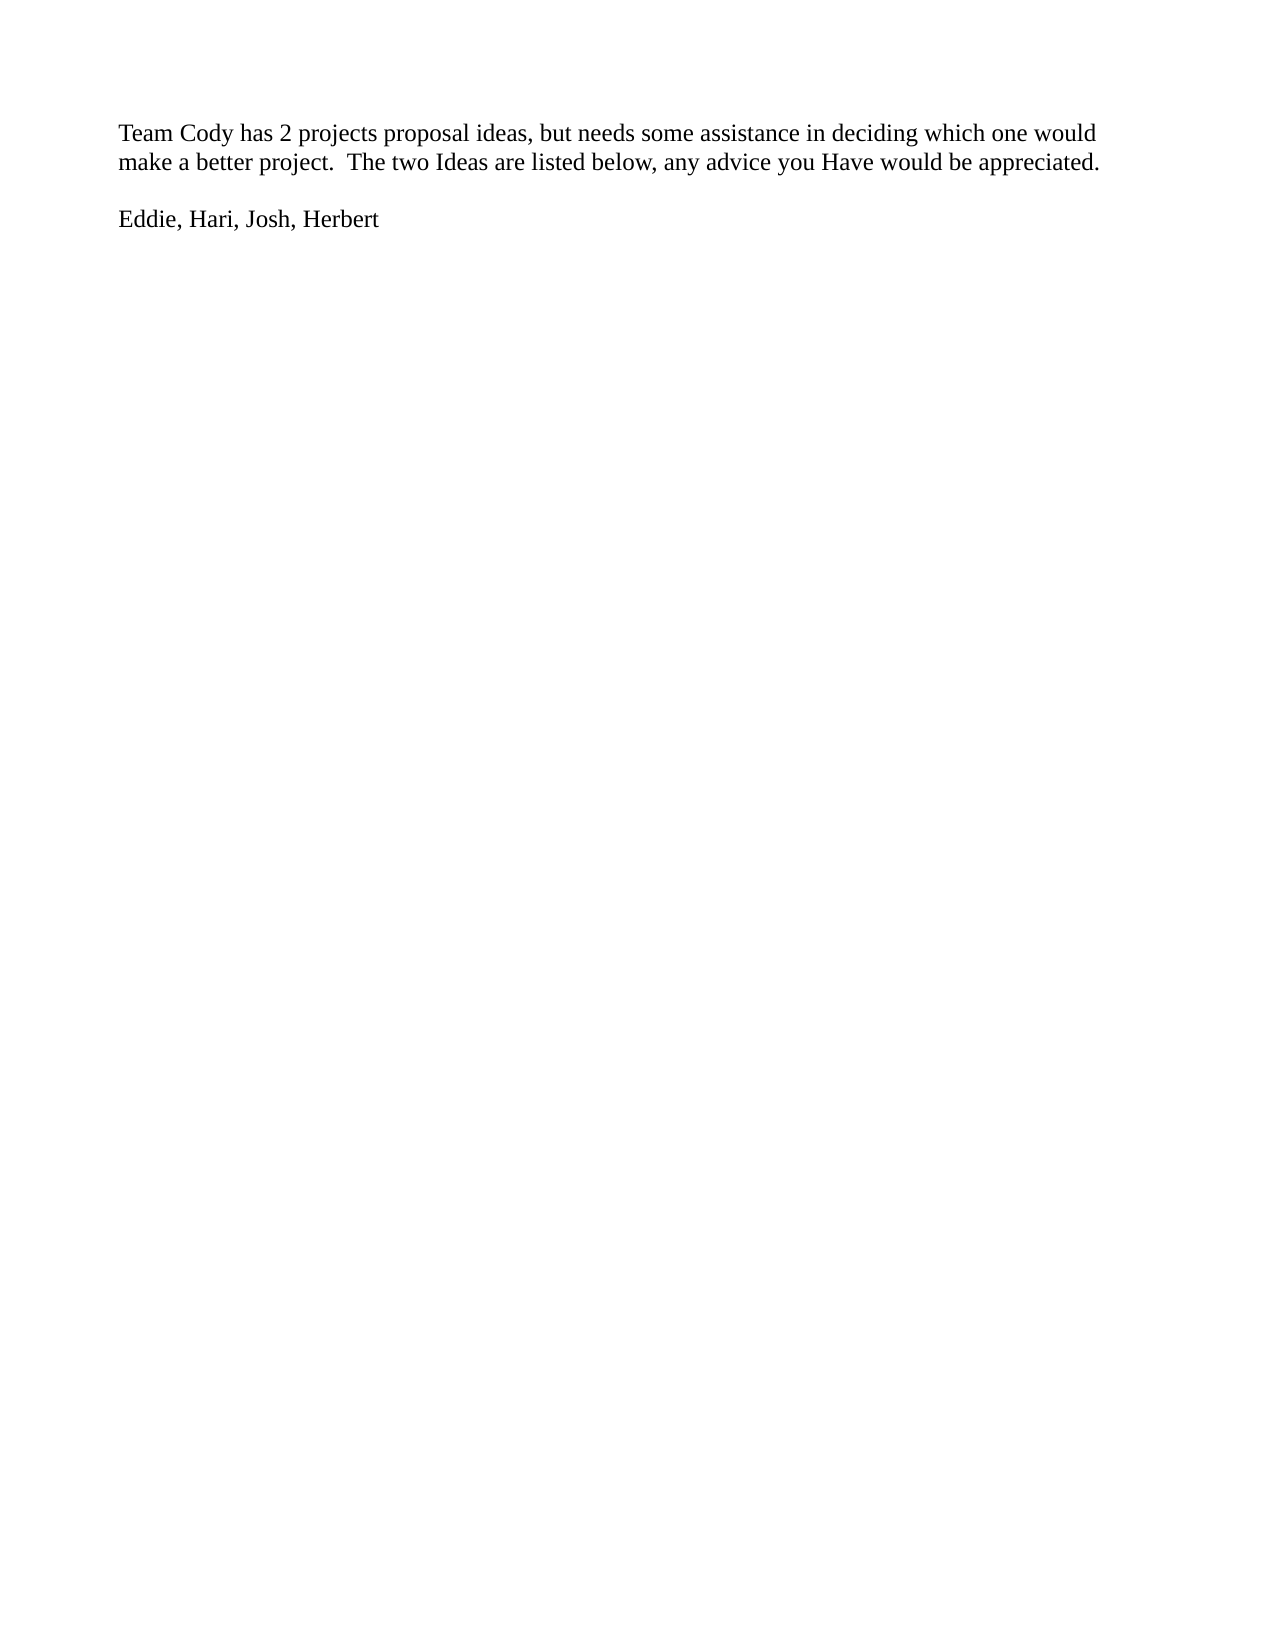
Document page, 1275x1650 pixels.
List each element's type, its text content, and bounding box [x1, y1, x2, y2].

text Eddie, Hari, Josh, Herbert [118, 204, 1157, 233]
text Team Cody has 2 projects proposal ideas, but needs some assistance in deciding which one would make a better project. The two Ideas are listed below, any advice you Have would be appreciated. [118, 118, 1157, 176]
